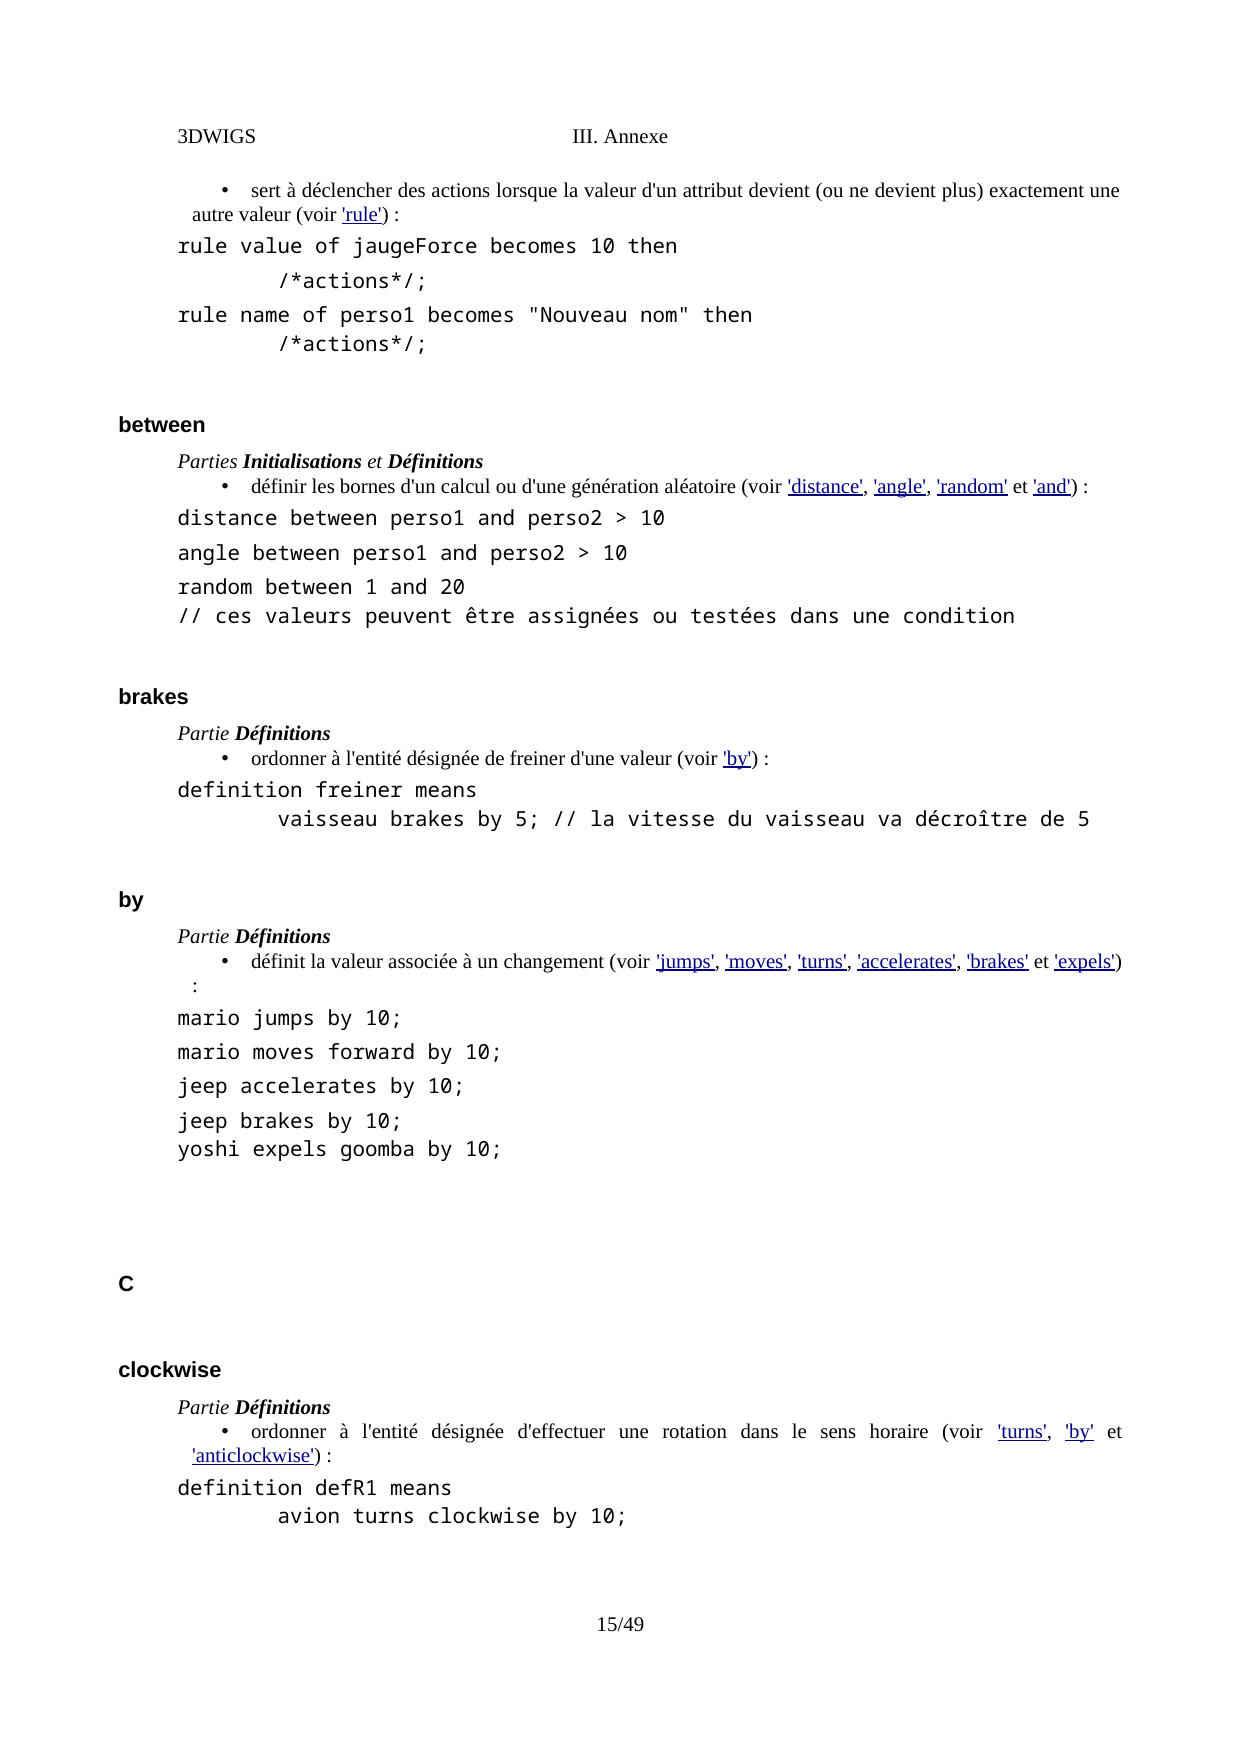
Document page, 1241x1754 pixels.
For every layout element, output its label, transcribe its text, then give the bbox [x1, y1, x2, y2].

text Partie Définitions [118, 924, 1122, 948]
text rule name of perso1 becomes "Nouveau nom" then [118, 300, 1122, 329]
text definition freiner means [118, 775, 1122, 804]
subtitle C [118, 1271, 1122, 1296]
text mario jumps by 10; [118, 1003, 1122, 1031]
subtitle brakes [118, 684, 1122, 709]
text Partie Définitions [118, 721, 1122, 745]
subtitle between [118, 412, 1122, 437]
text avion turns clockwise by 10; [118, 1502, 1122, 1530]
list sert à déclencher des actions lorsque la valeur d'un attribut devient (ou ne devient plus) exactement une autre valeur (voir 'rule') : [162, 178, 1122, 226]
text random between 1 and 20 [118, 572, 1122, 601]
text distance between perso1 and perso2 > 10 [118, 503, 1122, 532]
list définit la valeur associée à un changement (voir 'jumps', 'moves', 'turns', 'accelerates', 'brakes' et 'expels') : [162, 948, 1122, 997]
text yoshi expels goomba by 10; [118, 1134, 1122, 1163]
text /*actions*/; [118, 329, 1122, 357]
text definition defR1 means [118, 1473, 1122, 1502]
text Parties Initialisations et Définitions [118, 449, 1122, 473]
text rule value of jaugeForce becomes 10 then [118, 232, 1122, 260]
text /*actions*/; [118, 266, 1122, 294]
text angle between perso1 and perso2 > 10 [118, 538, 1122, 566]
text vaisseau brakes by 5; // la vitesse du vaisseau va décroître de 5 [118, 804, 1122, 832]
subtitle by [118, 887, 1122, 912]
text jeep brakes by 10; [118, 1106, 1122, 1134]
list définir les bornes d'un calcul ou d'une génération aléatoire (voir 'distance', 'angle', 'random' et 'and') : [162, 473, 1122, 498]
text jeep accelerates by 10; [118, 1071, 1122, 1100]
text mario moves forward by 10; [118, 1037, 1122, 1065]
list ordonner à l'entité désignée d'effectuer une rotation dans le sens horaire (voir 'turns', 'by' et 'anticlockwise') : [162, 1419, 1122, 1467]
list ordonner à l'entité désignée de freiner d'une valeur (voir 'by') : [162, 745, 1122, 769]
text Partie Définitions [118, 1395, 1122, 1419]
text // ces valeurs peuvent être assignées ou testées dans une condition [118, 601, 1122, 629]
subtitle clockwise [118, 1357, 1122, 1383]
